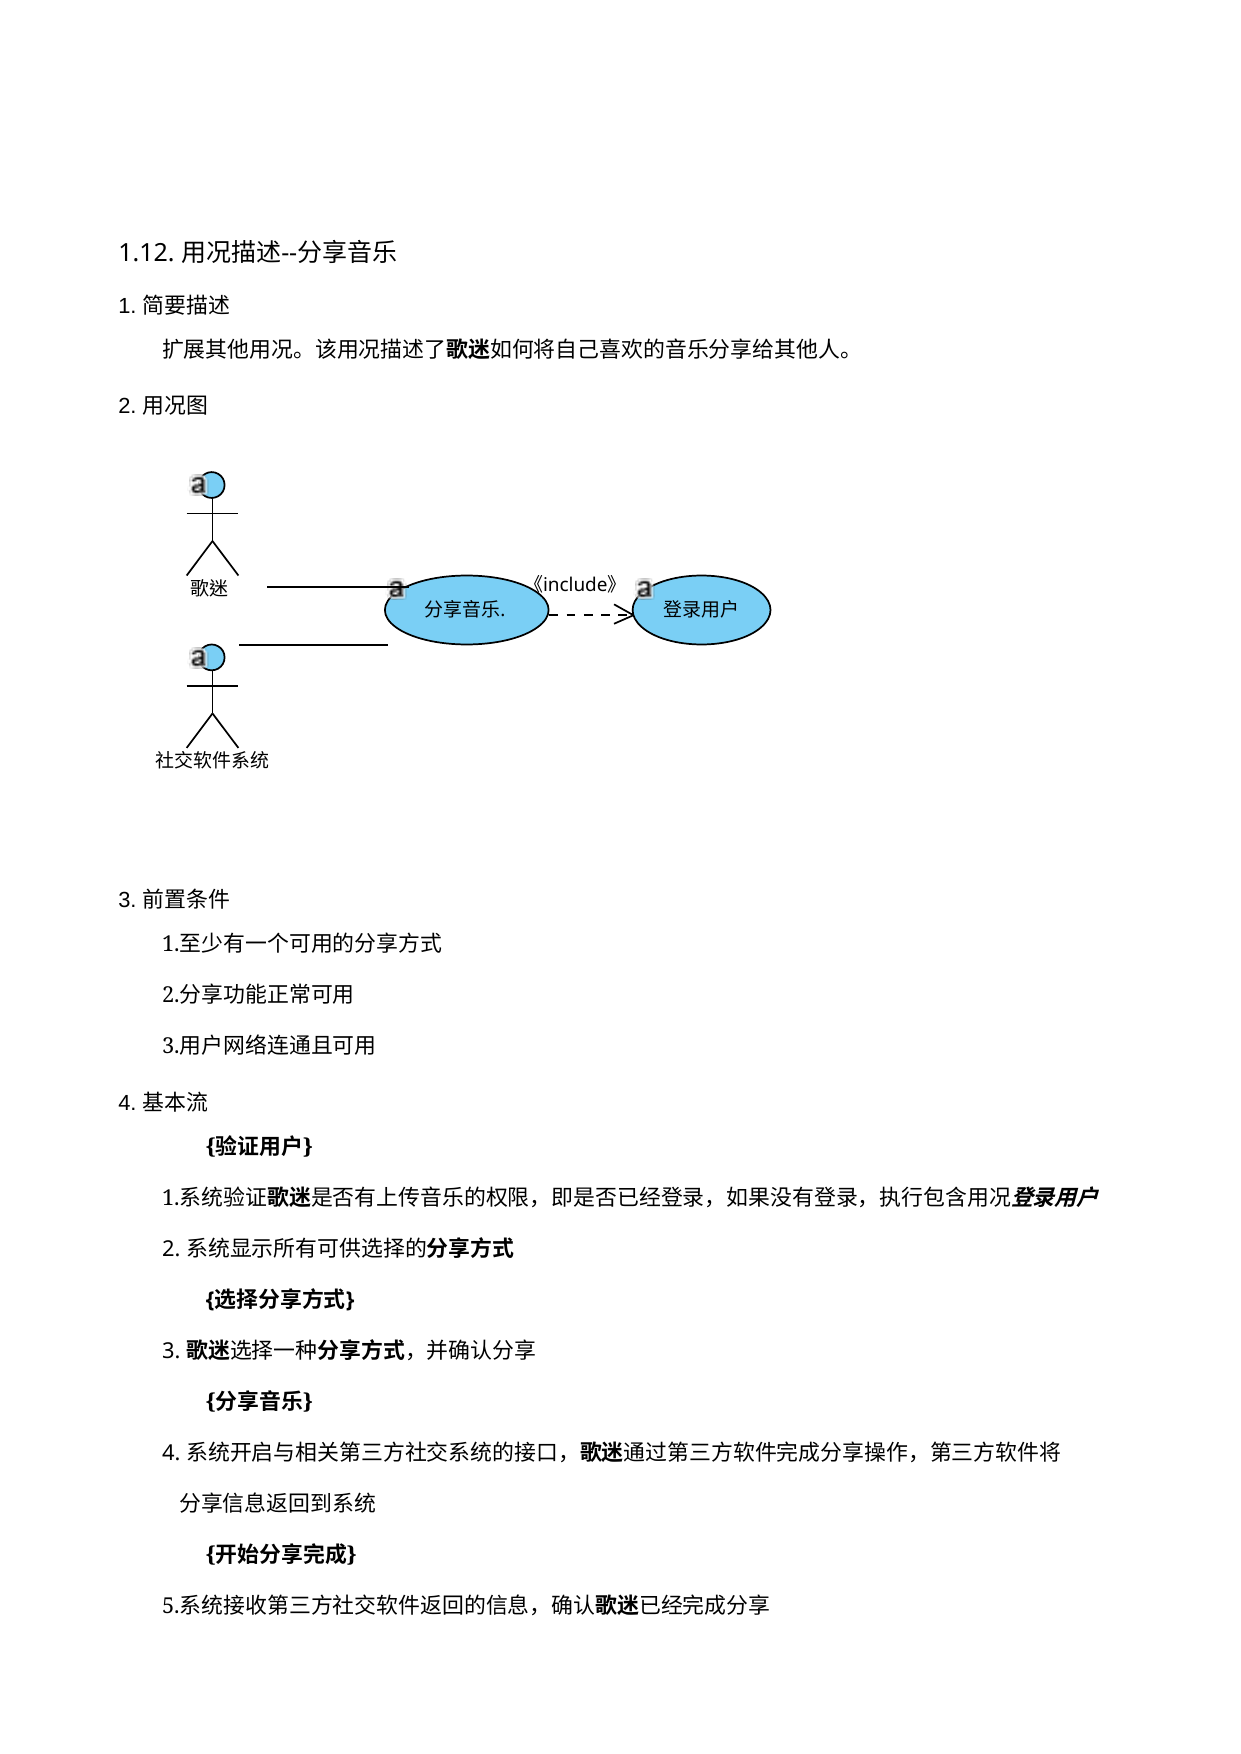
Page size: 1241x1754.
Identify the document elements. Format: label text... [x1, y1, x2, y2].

text 分享信息返回到系统 [118, 1486, 1122, 1518]
subtitle 前置条件 [118, 882, 1122, 913]
text {验证用户} [118, 1129, 1122, 1161]
subtitle 用况图 [118, 388, 1122, 420]
subtitle 简要描述 [118, 288, 1122, 319]
text 1.系统验证歌迷是否有上传音乐的权限，即是否已经登录，如果没有登录，执行包含用况登录用户 [118, 1180, 1122, 1212]
text 3.用户网络连通且可用 [118, 1028, 1122, 1060]
text 2.分享功能正常可用 [118, 977, 1122, 1009]
text 1.至少有一个可用的分享方式 [118, 926, 1122, 958]
text 5.系统接收第三方社交软件返回的信息，确认歌迷已经完成分享 [118, 1588, 1122, 1620]
text 2. 系统显示所有可供选择的分享方式 [118, 1231, 1122, 1263]
text 3. 歌迷选择一种分享方式，并确认分享 [118, 1333, 1122, 1365]
text {开始分享完成} [118, 1537, 1122, 1569]
subtitle 用况描述--分享音乐 [118, 233, 1122, 269]
text {分享音乐} [118, 1384, 1122, 1416]
subtitle 基本流 [118, 1085, 1122, 1116]
text 4. 系统开启与相关第三方社交系统的接口，歌迷通过第三方软件完成分享操作，第三方软件将 [118, 1435, 1122, 1467]
text {选择分享方式} [118, 1282, 1122, 1314]
text 扩展其他用况。该用况描述了歌迷如何将自己喜欢的音乐分享给其他人。 [118, 332, 1122, 364]
